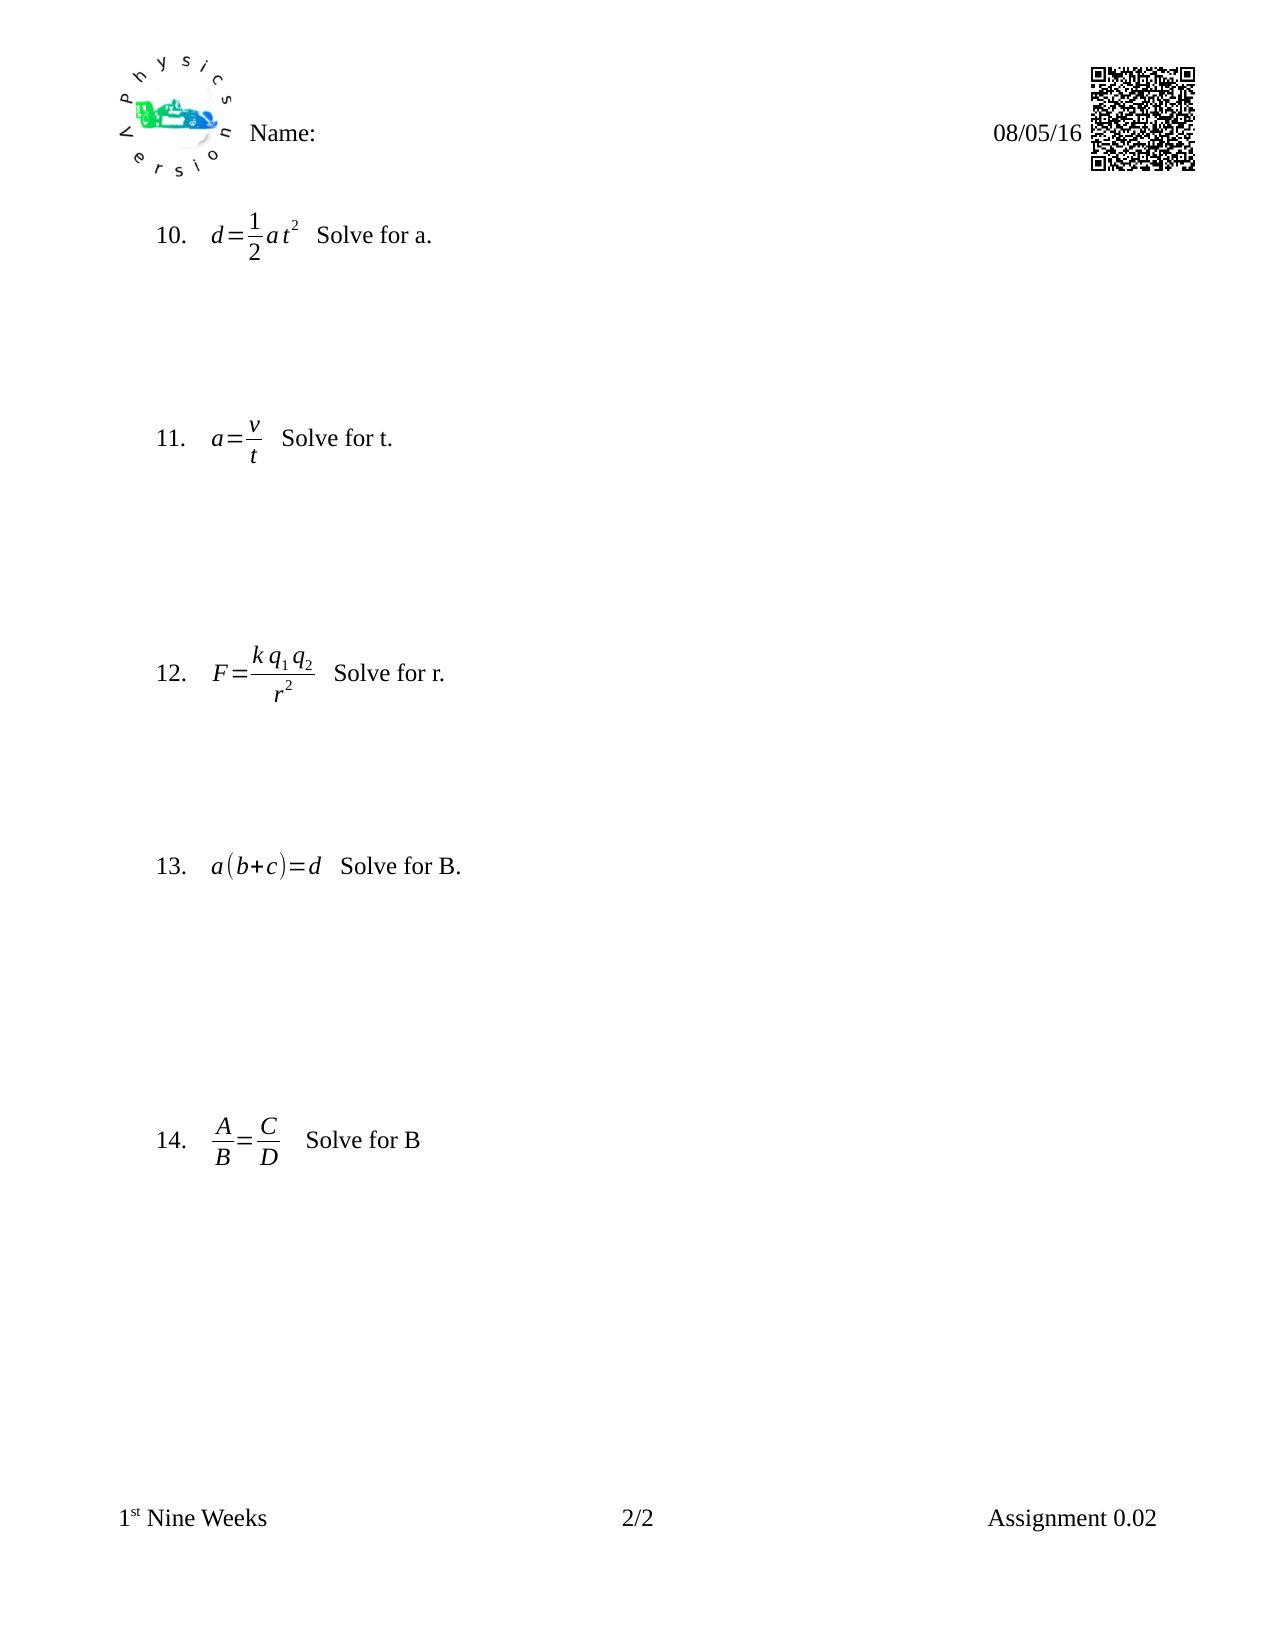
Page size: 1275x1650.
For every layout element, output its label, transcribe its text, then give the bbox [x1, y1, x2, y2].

picture [119, 56, 232, 177]
list Solve for B. [156, 851, 1157, 882]
list Solve for a. [156, 207, 1157, 266]
list Solve for t. [156, 410, 1157, 469]
list Solve for B [156, 1112, 1157, 1171]
picture [1082, 58, 1203, 179]
list Solve for r. [156, 641, 1157, 708]
